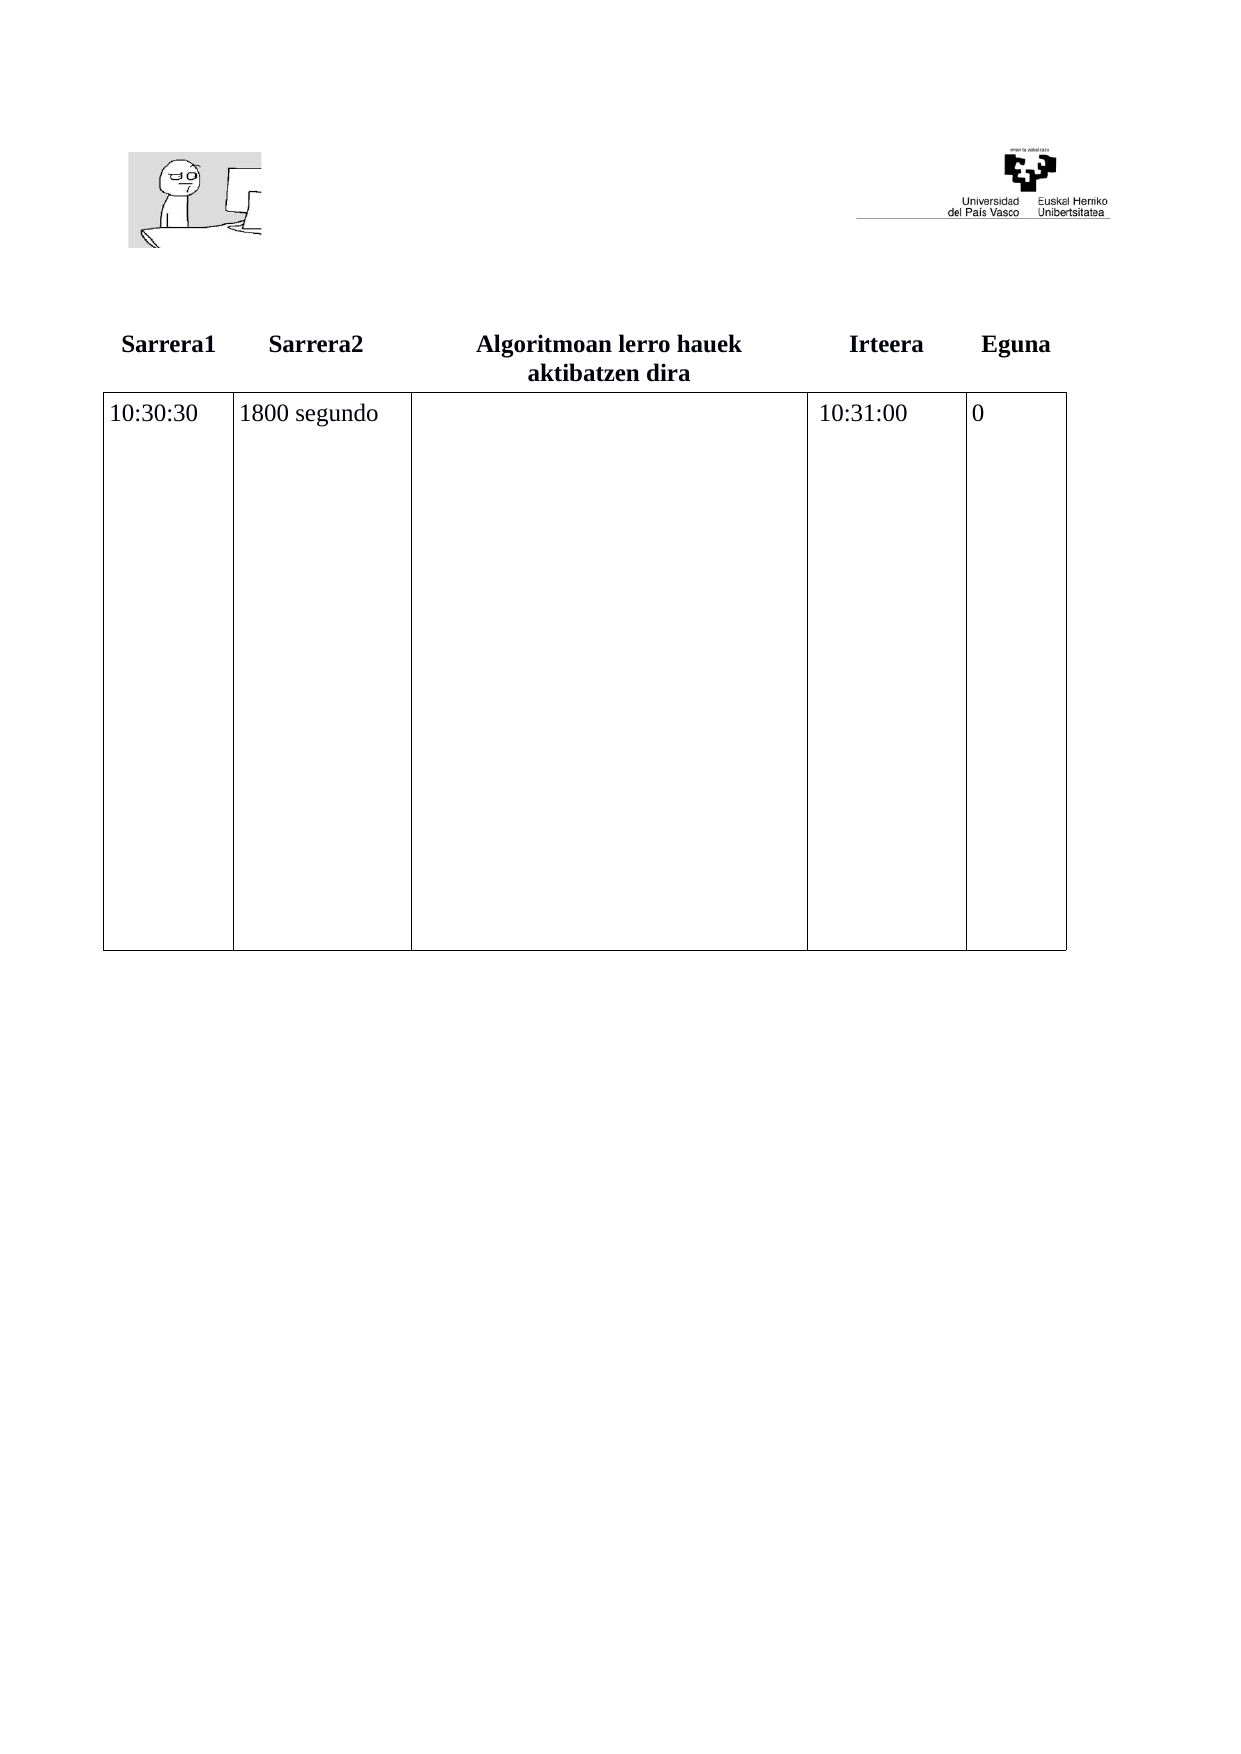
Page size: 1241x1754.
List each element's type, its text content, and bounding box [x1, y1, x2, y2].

table_header Eguna [966, 323, 1066, 392]
picture [128, 152, 262, 248]
table_header Irteera [807, 323, 966, 392]
table_cell 10:30:30 [104, 393, 233, 950]
table_cell 10:31:00 [808, 393, 966, 950]
table_cell 0 [967, 393, 1066, 950]
table_header Algoritmoan lerro hauek aktibatzen dira [411, 323, 807, 392]
table_cell [412, 393, 807, 950]
table_header Sarrera1 [104, 323, 233, 392]
table_header Sarrera2 [233, 323, 411, 392]
table_cell 1800 segundo [234, 393, 411, 950]
